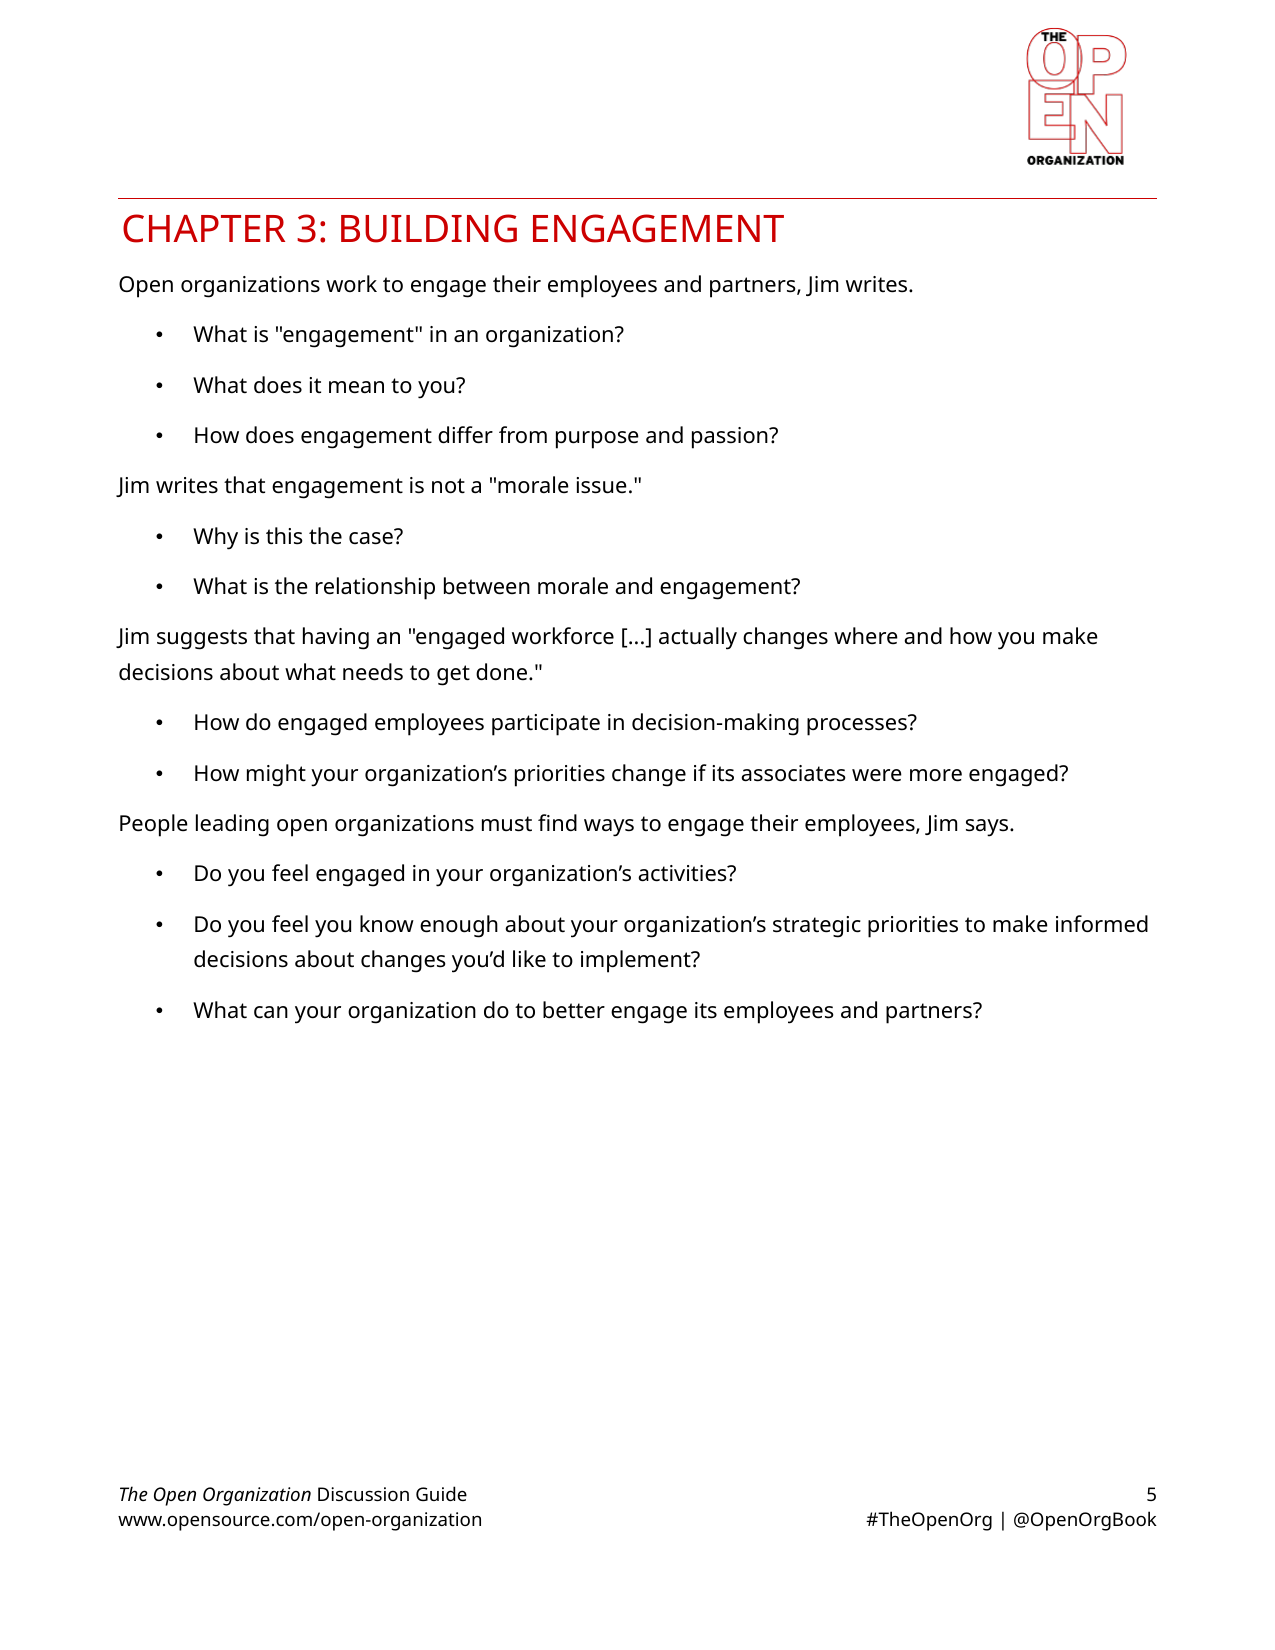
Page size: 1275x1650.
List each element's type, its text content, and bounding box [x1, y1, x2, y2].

list What is the relationship between morale and engagement? [156, 571, 1157, 601]
text Jim writes that engagement is not a "morale issue." [118, 470, 1157, 500]
list How does engagement differ from purpose and passion? [156, 420, 1157, 450]
text Jim suggests that having an "engaged workforce [...] actually changes where and how you make decisions about what needs to get done." [118, 621, 1157, 687]
list Why is this the case? [156, 521, 1157, 551]
list What does it mean to you? [156, 370, 1157, 399]
subtitle Chapter 3: Building Engagement [118, 199, 1157, 257]
picture [1002, 23, 1152, 173]
text Open organizations work to engage their employees and partners, Jim writes. [118, 269, 1157, 299]
list What is "engagement" in an organization? [156, 319, 1157, 349]
text People leading open organizations must find ways to engage their employees, Jim says. [118, 808, 1157, 838]
list How might your organization’s priorities change if its associates were more engaged? [156, 758, 1157, 787]
list How do engaged employees participate in decision-making processes? [156, 707, 1157, 737]
list Do you feel engaged in your organization’s activities? [156, 858, 1157, 888]
list Do you feel you know enough about your organization’s strategic priorities to make informed decisions about changes you’d like to implement? [156, 909, 1157, 974]
list What can your organization do to better engage its employees and partners? [156, 995, 1157, 1024]
